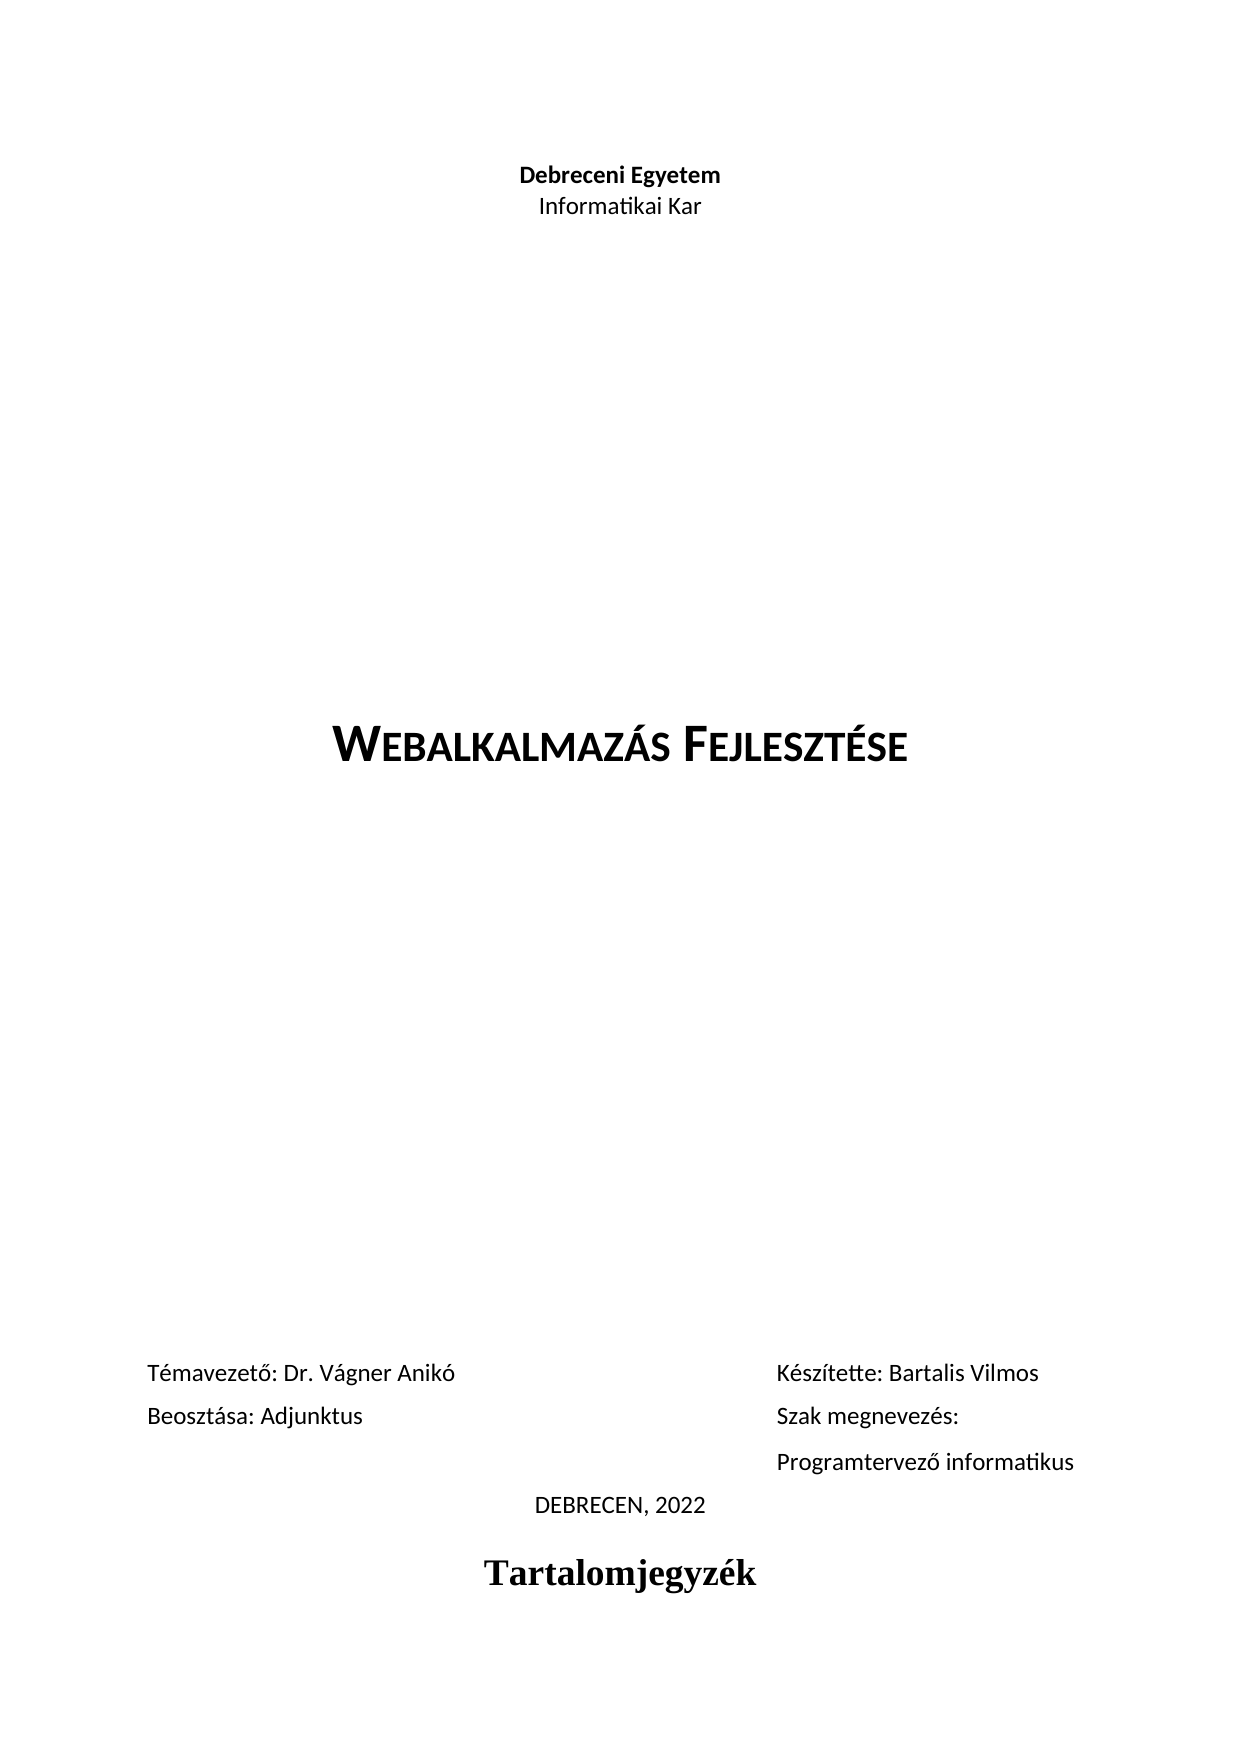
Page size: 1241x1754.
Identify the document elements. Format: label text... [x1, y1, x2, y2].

text Tartalomjegyzék [147, 1550, 1093, 1593]
table_header Készítette: Bartalis Vilmos [777, 1357, 1094, 1400]
text Informatikai Kar [147, 190, 1093, 221]
text Debreceni Egyetem [147, 159, 1093, 190]
table_cell Beosztása: Adjunktus [147, 1400, 777, 1489]
title Webalkalmazás Fejlesztése [147, 709, 1093, 775]
table_cell Szak megnevezés: Programtervező informatikus [777, 1400, 1094, 1489]
table_header Témavezető: Dr. Vágner Anikó [147, 1357, 777, 1400]
text DEBRECEN, 2022 [147, 1489, 1093, 1519]
